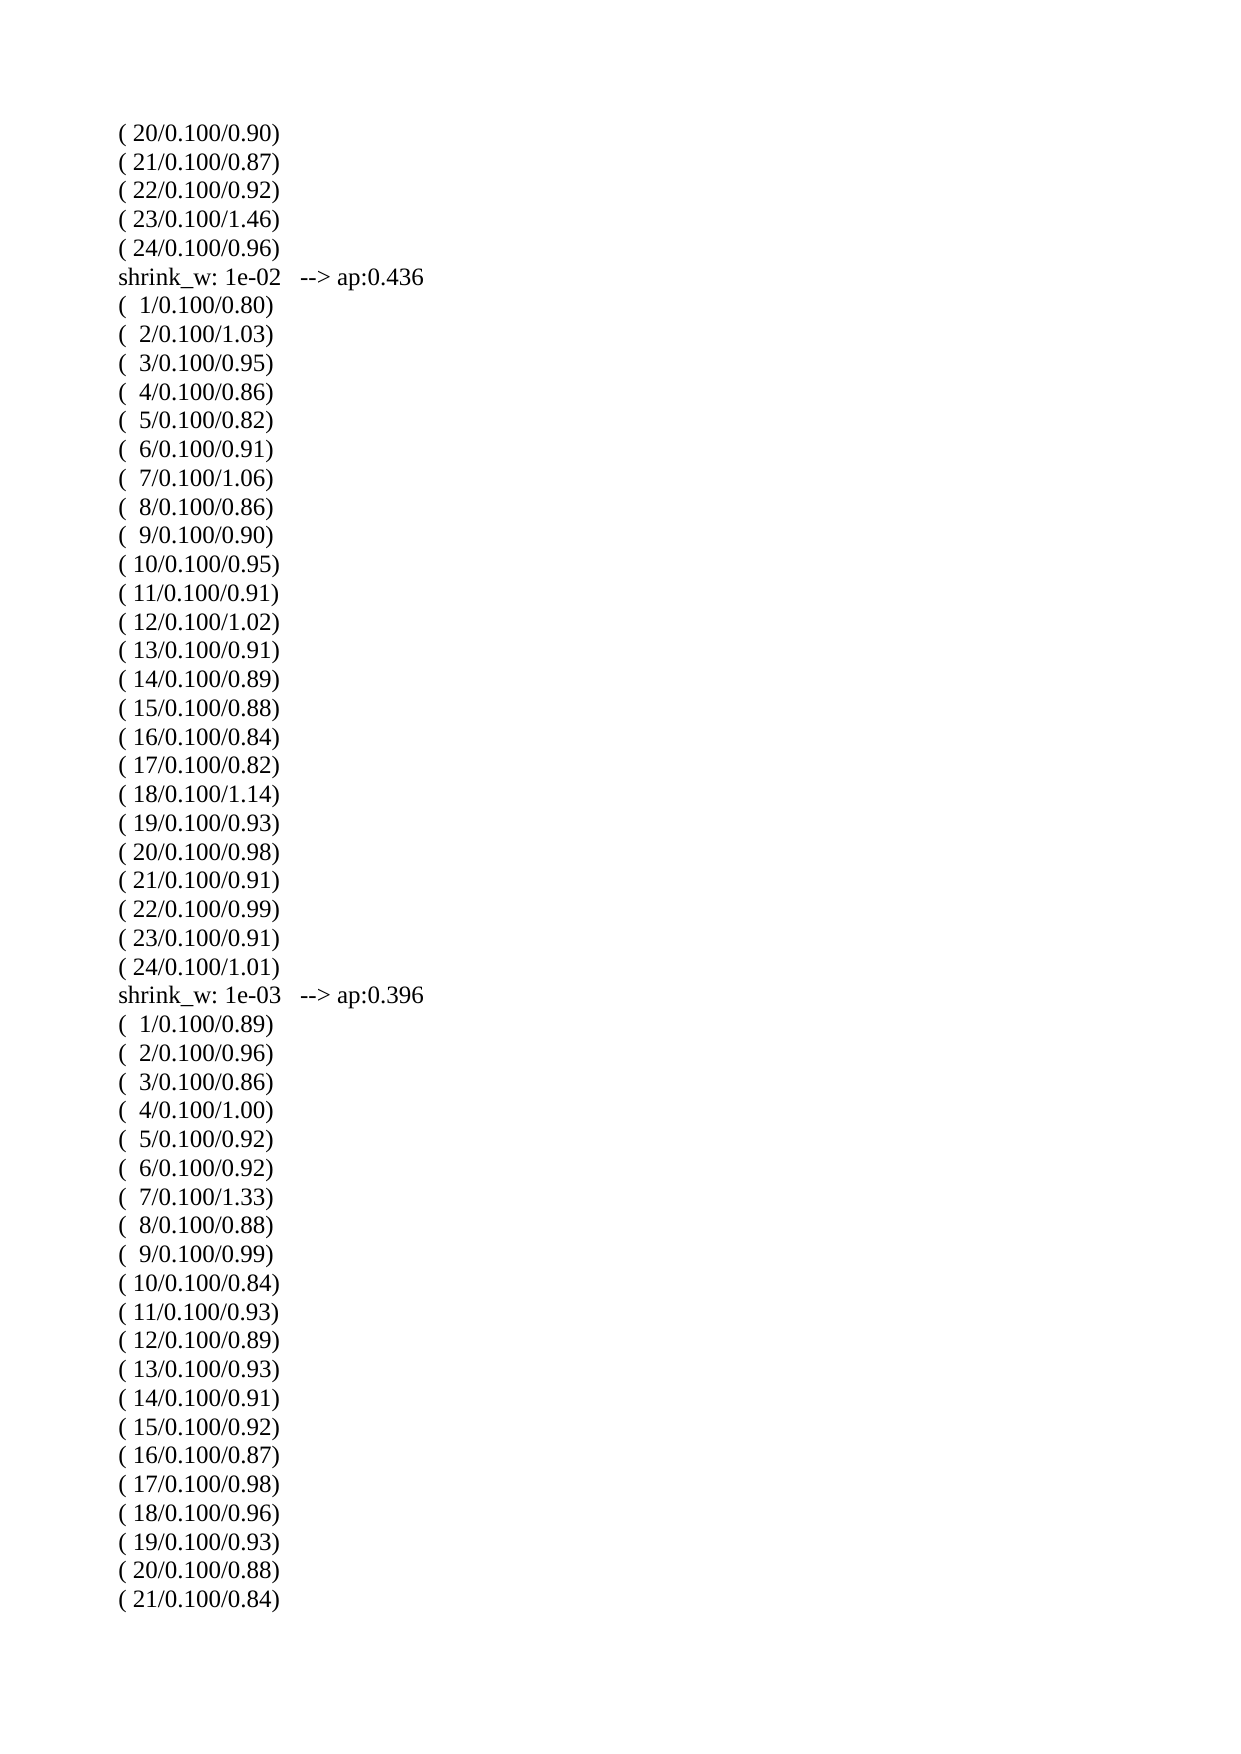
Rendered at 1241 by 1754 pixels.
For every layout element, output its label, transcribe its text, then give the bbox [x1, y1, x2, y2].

text ( 19/0.100/0.93) [118, 1527, 1122, 1556]
text ( 14/0.100/0.91) [118, 1383, 1122, 1412]
text ( 21/0.100/0.84) [118, 1584, 1122, 1613]
text ( 20/0.100/0.88) [118, 1556, 1122, 1584]
text ( 7/0.100/1.06) [118, 463, 1122, 492]
text ( 12/0.100/1.02) [118, 607, 1122, 636]
text ( 6/0.100/0.92) [118, 1153, 1122, 1182]
text ( 20/0.100/0.90) [118, 118, 1122, 147]
text ( 23/0.100/0.91) [118, 923, 1122, 952]
text ( 4/0.100/1.00) [118, 1096, 1122, 1124]
text ( 21/0.100/0.87) [118, 147, 1122, 176]
text ( 3/0.100/0.86) [118, 1067, 1122, 1096]
text ( 2/0.100/1.03) [118, 319, 1122, 348]
text ( 1/0.100/0.89) [118, 1009, 1122, 1038]
text ( 23/0.100/1.46) [118, 204, 1122, 233]
text ( 15/0.100/0.88) [118, 693, 1122, 722]
text ( 15/0.100/0.92) [118, 1412, 1122, 1441]
text ( 14/0.100/0.89) [118, 664, 1122, 693]
text ( 16/0.100/0.87) [118, 1441, 1122, 1469]
text ( 5/0.100/0.92) [118, 1124, 1122, 1153]
text ( 11/0.100/0.91) [118, 578, 1122, 607]
text ( 18/0.100/1.14) [118, 779, 1122, 808]
text ( 22/0.100/0.99) [118, 894, 1122, 923]
text ( 21/0.100/0.91) [118, 866, 1122, 894]
text ( 18/0.100/0.96) [118, 1498, 1122, 1527]
text ( 11/0.100/0.93) [118, 1297, 1122, 1326]
text ( 9/0.100/0.90) [118, 521, 1122, 549]
text ( 10/0.100/0.84) [118, 1268, 1122, 1297]
text ( 17/0.100/0.82) [118, 751, 1122, 779]
text ( 24/0.100/0.96) [118, 233, 1122, 262]
text ( 24/0.100/1.01) [118, 952, 1122, 981]
text ( 1/0.100/0.80) [118, 291, 1122, 319]
text shrink_w: 1e-03 --> ap:0.396 [118, 981, 1122, 1009]
text ( 13/0.100/0.93) [118, 1354, 1122, 1383]
text ( 17/0.100/0.98) [118, 1469, 1122, 1498]
text ( 10/0.100/0.95) [118, 549, 1122, 578]
text ( 3/0.100/0.95) [118, 348, 1122, 377]
text ( 6/0.100/0.91) [118, 434, 1122, 463]
text ( 7/0.100/1.33) [118, 1182, 1122, 1211]
text ( 4/0.100/0.86) [118, 377, 1122, 406]
text ( 19/0.100/0.93) [118, 808, 1122, 837]
text ( 8/0.100/0.86) [118, 492, 1122, 521]
text ( 2/0.100/0.96) [118, 1038, 1122, 1067]
text ( 20/0.100/0.98) [118, 837, 1122, 866]
text ( 13/0.100/0.91) [118, 636, 1122, 664]
text shrink_w: 1e-02 --> ap:0.436 [118, 262, 1122, 291]
text ( 12/0.100/0.89) [118, 1326, 1122, 1354]
text ( 9/0.100/0.99) [118, 1239, 1122, 1268]
text ( 5/0.100/0.82) [118, 406, 1122, 434]
text ( 8/0.100/0.88) [118, 1211, 1122, 1239]
text ( 22/0.100/0.92) [118, 176, 1122, 204]
text ( 16/0.100/0.84) [118, 722, 1122, 751]
